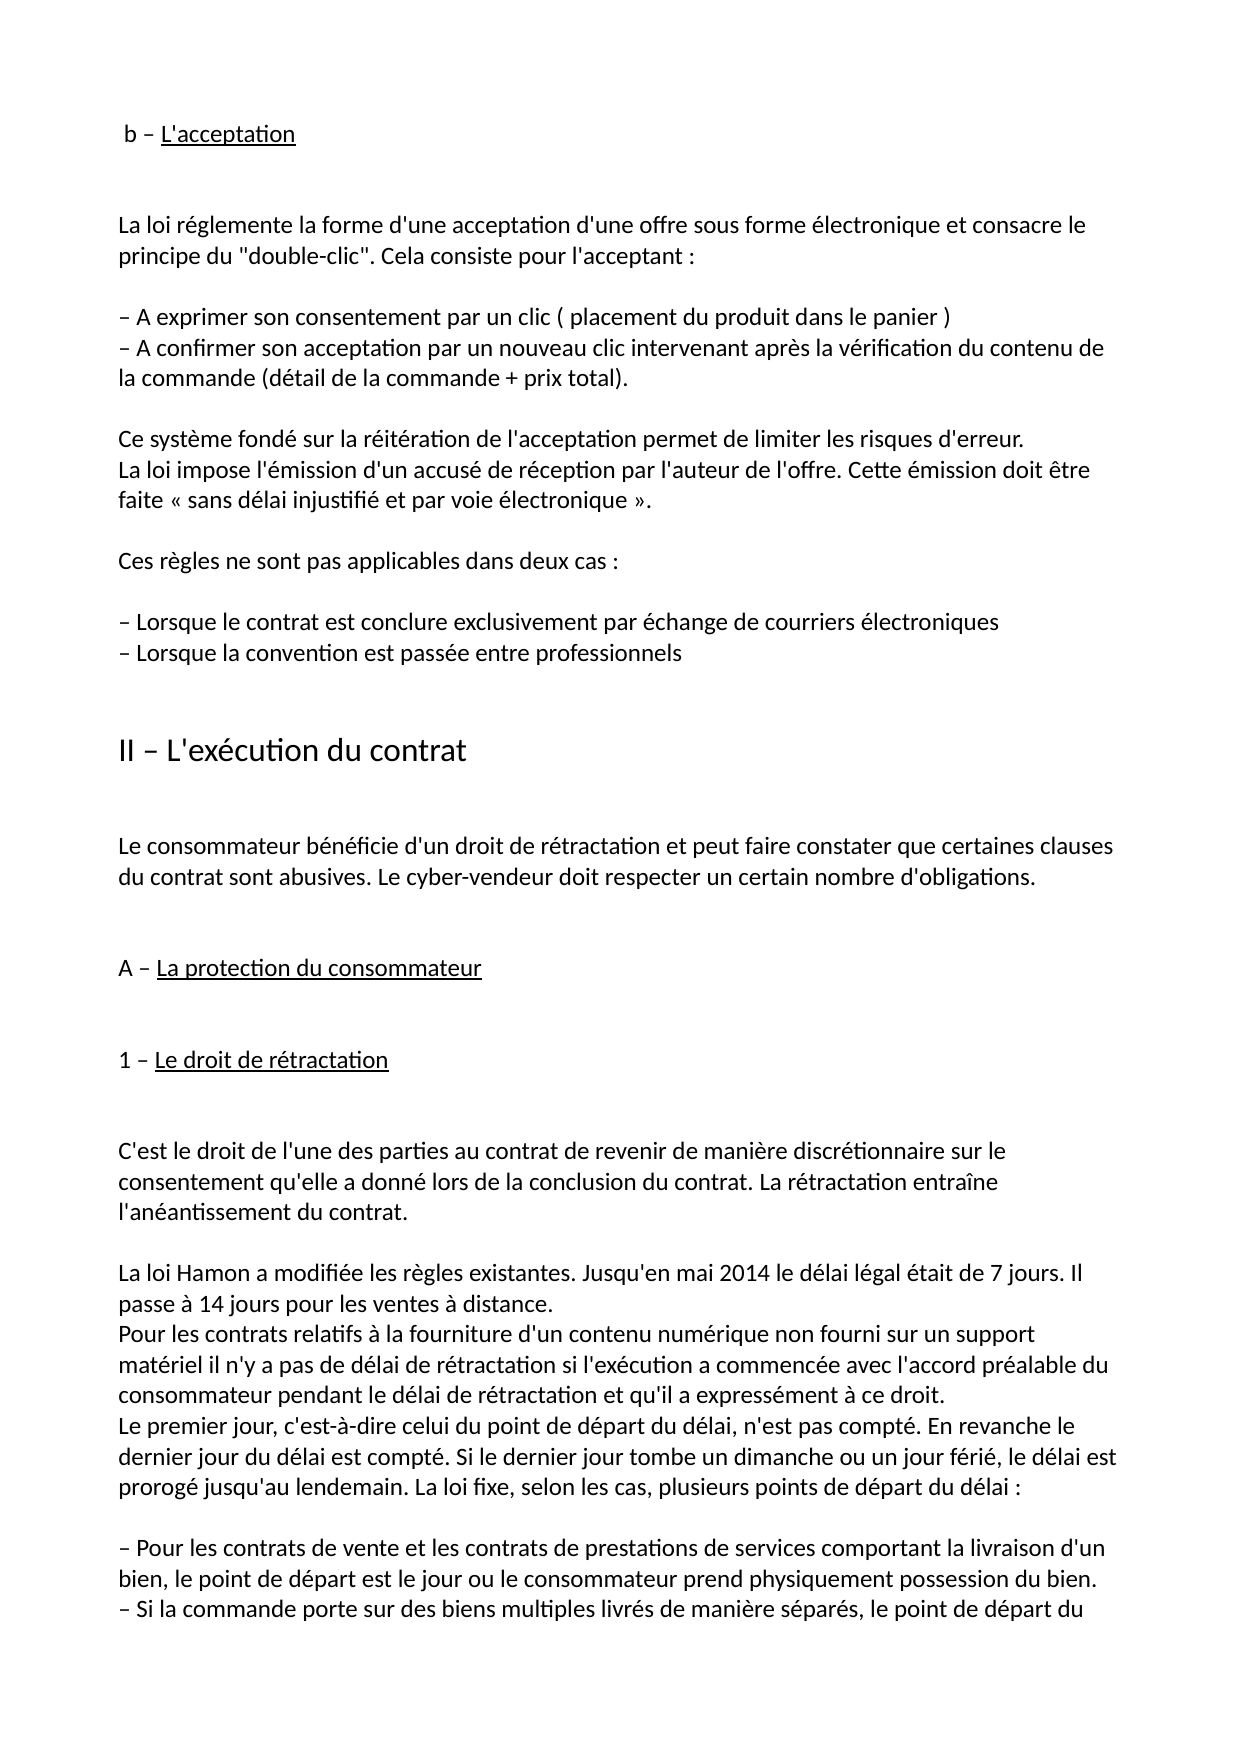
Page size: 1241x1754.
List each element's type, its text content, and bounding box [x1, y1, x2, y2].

text Ce système fondé sur la réitération de l'acceptation permet de limiter les risques d'erreur. [118, 423, 1122, 454]
text – Si la commande porte sur des biens multiples livrés de manière séparés, le point de départ du [118, 1593, 1122, 1624]
text A – La protection du consommateur [118, 952, 1122, 983]
text Le consommateur bénéficie d'un droit de rétractation et peut faire constater que certaines clauses du contrat sont abusives. Le cyber-vendeur doit respecter un certain nombre d'obligations. [118, 830, 1122, 891]
text C'est le droit de l'une des parties au contrat de revenir de manière discrétionnaire sur le consentement qu'elle a donné lors de la conclusion du contrat. La rétractation entraîne l'anéantissement du contrat. [118, 1136, 1122, 1227]
text Ces règles ne sont pas applicables dans deux cas : [118, 515, 1122, 576]
text – Lorsque la convention est passée entre professionnels [118, 637, 1122, 667]
text La loi Hamon a modifiée les règles existantes. Jusqu'en mai 2014 le délai légal était de 7 jours. Il passe à 14 jours pour les ventes à distance. Pour les contrats relatifs à la fourniture d'un contenu numérique non fourni sur un support matériel il n'y a pas de délai de rétractation si l'exécution a commencée avec l'accord préalable du consommateur pendant le délai de rétractation et qu'il a expressément à ce droit. [118, 1258, 1122, 1410]
text La loi impose l'émission d'un accusé de réception par l'auteur de l'offre. Cette émission doit être faite « sans délai injustifié et par voie électronique ». [118, 454, 1122, 515]
text La loi réglemente la forme d'une acceptation d'une offre sous forme électronique et consacre le principe du "double-clic". Cela consiste pour l'acceptant : [118, 210, 1122, 271]
text – Lorsque le contrat est conclure exclusivement par échange de courriers électroniques [118, 606, 1122, 637]
text 1 – Le droit de rétractation [118, 1044, 1122, 1074]
text – Pour les contrats de vente et les contrats de prestations de services comportant la livraison d'un bien, le point de départ est le jour ou le consommateur prend physiquement possession du bien. [118, 1532, 1122, 1593]
text – A exprimer son consentement par un clic ( placement du produit dans le panier ) [118, 301, 1122, 332]
text II – L'exécution du contrat [118, 728, 1122, 769]
text Le premier jour, c'est-à-dire celui du point de départ du délai, n'est pas compté. En revanche le dernier jour du délai est compté. Si le dernier jour tombe un dimanche ou un jour férié, le délai est prorogé jusqu'au lendemain. La loi fixe, selon les cas, plusieurs points de départ du délai : [118, 1410, 1122, 1502]
text b – L'acceptation [118, 118, 1122, 149]
text – A confirmer son acceptation par un nouveau clic intervenant après la vérification du contenu de la commande (détail de la commande + prix total). [118, 332, 1122, 393]
